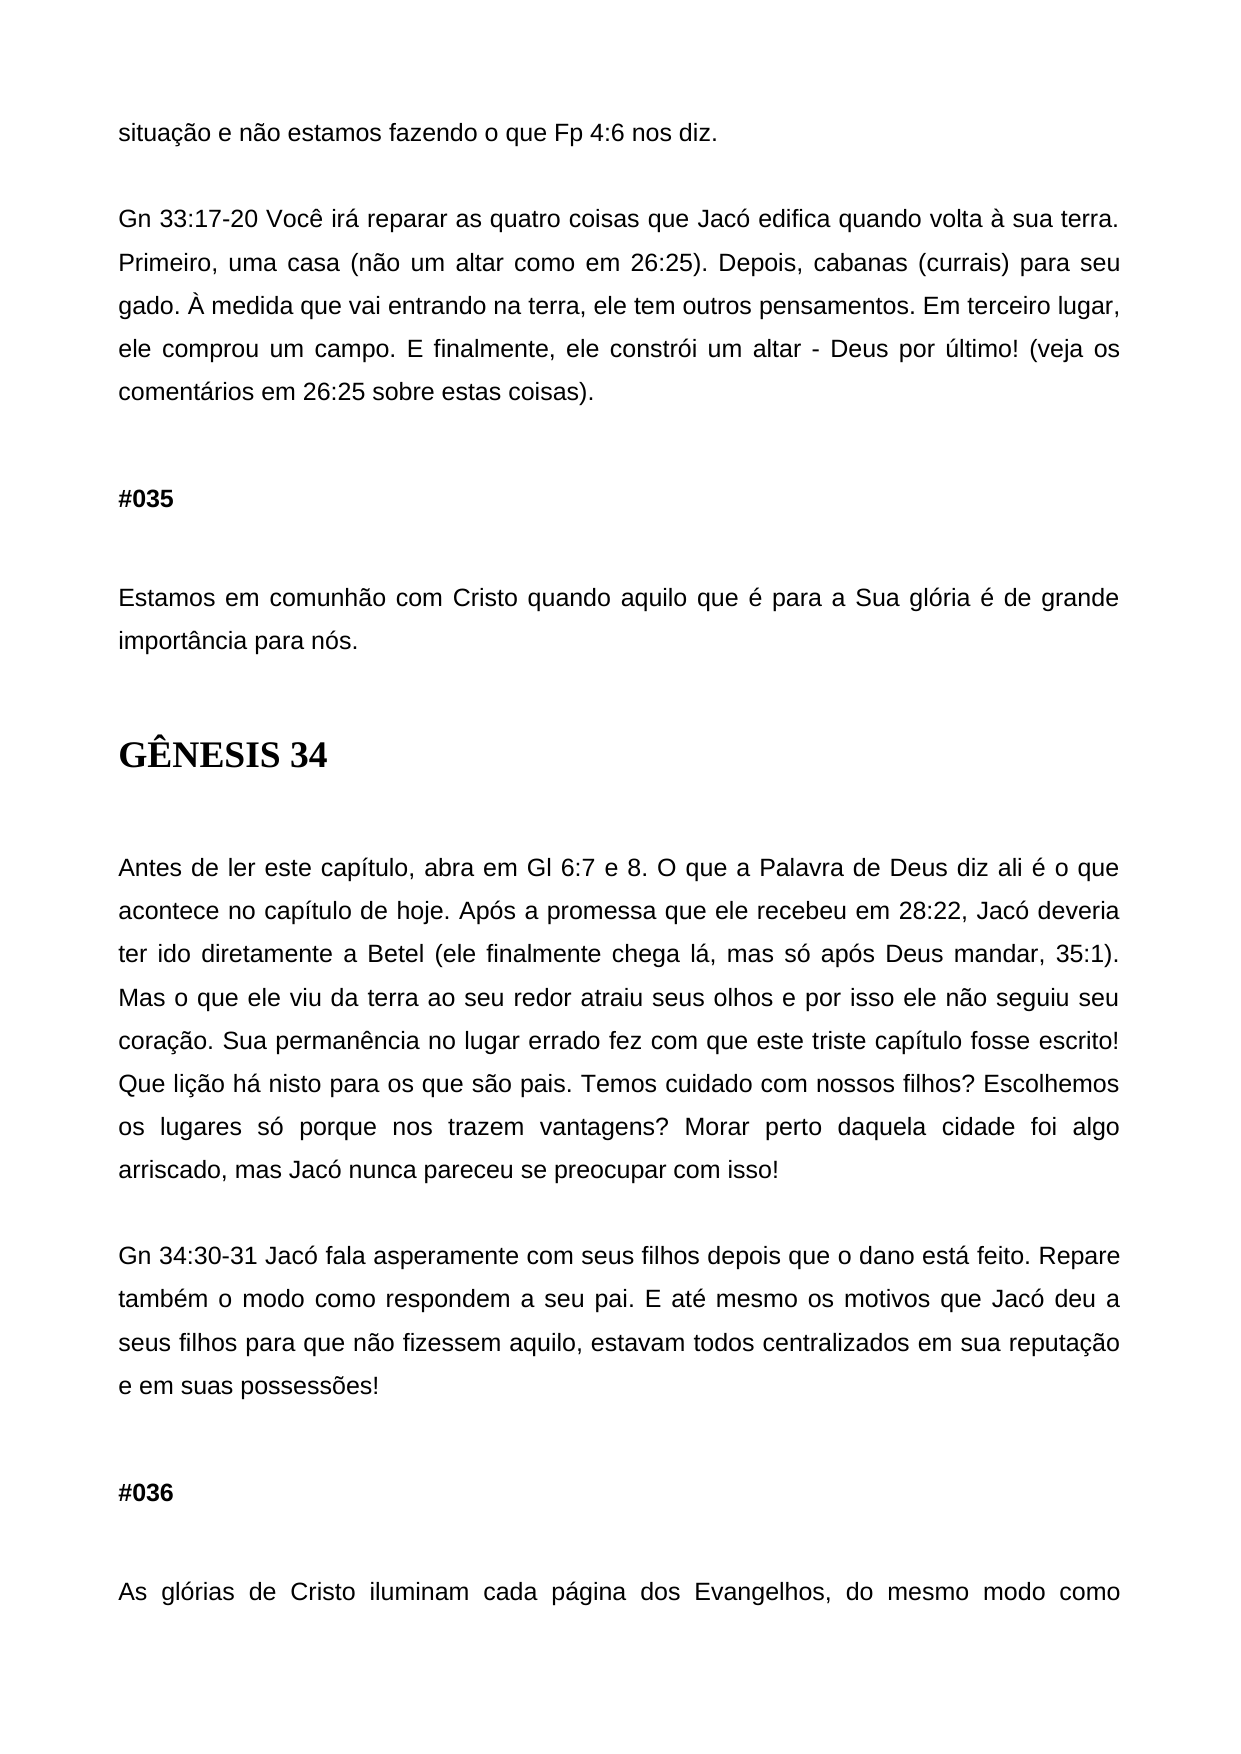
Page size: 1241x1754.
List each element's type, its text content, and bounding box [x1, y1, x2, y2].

text situação e não estamos fazendo o que Fp 4:6 nos diz. [118, 118, 1122, 147]
text Antes de ler este capítulo, abra em Gl 6:7 e 8. O que a Palavra de Deus diz ali é o que acontece no capítulo de hoje. Após a promessa que ele recebeu em 28:22, Jacó deveria ter ido diretamente a Betel (ele finalmente chega lá, mas só após Deus mandar, 35:1). Mas o que ele viu da terra ao seu redor atraiu seus olhos e por isso ele não seguiu seu coração. Sua permanência no lugar errado fez com que este triste capítulo fosse escrito! Que lição há nisto para os que são pais. Temos cuidado com nossos filhos? Escolhemos os lugares só porque nos trazem vantagens? Morar perto daquela cidade foi algo arriscado, mas Jacó nunca pareceu se preocupar com isso! [118, 853, 1122, 1184]
text Gn 34:30-31 Jacó fala asperamente com seus filhos depois que o dano está feito. Repare também o modo como respondem a seu pai. E até mesmo os motivos que Jacó deu a seus filhos para que não fizessem aquilo, estavam todos centralizados em sua reputação e em suas possessões! [118, 1241, 1122, 1399]
subtitle #035 [118, 484, 1122, 513]
text Estamos em comunhão com Cristo quando aquilo que é para a Sua glória é de grande importância para nós. [118, 583, 1122, 654]
subtitle GÊNESIS 34 [118, 733, 1122, 776]
subtitle #036 [118, 1478, 1122, 1507]
text Gn 33:17-20 Você irá reparar as quatro coisas que Jacó edifica quando volta à sua terra. Primeiro, uma casa (não um altar como em 26:25). Depois, cabanas (currais) para seu gado. À medida que vai entrando na terra, ele tem outros pensamentos. Em terceiro lugar, ele comprou um campo. E finalmente, ele constrói um altar - Deus por último! (veja os comentários em 26:25 sobre estas coisas). [118, 204, 1122, 406]
text As glórias de Cristo iluminam cada página dos Evangelhos, do mesmo modo como [118, 1577, 1122, 1605]
